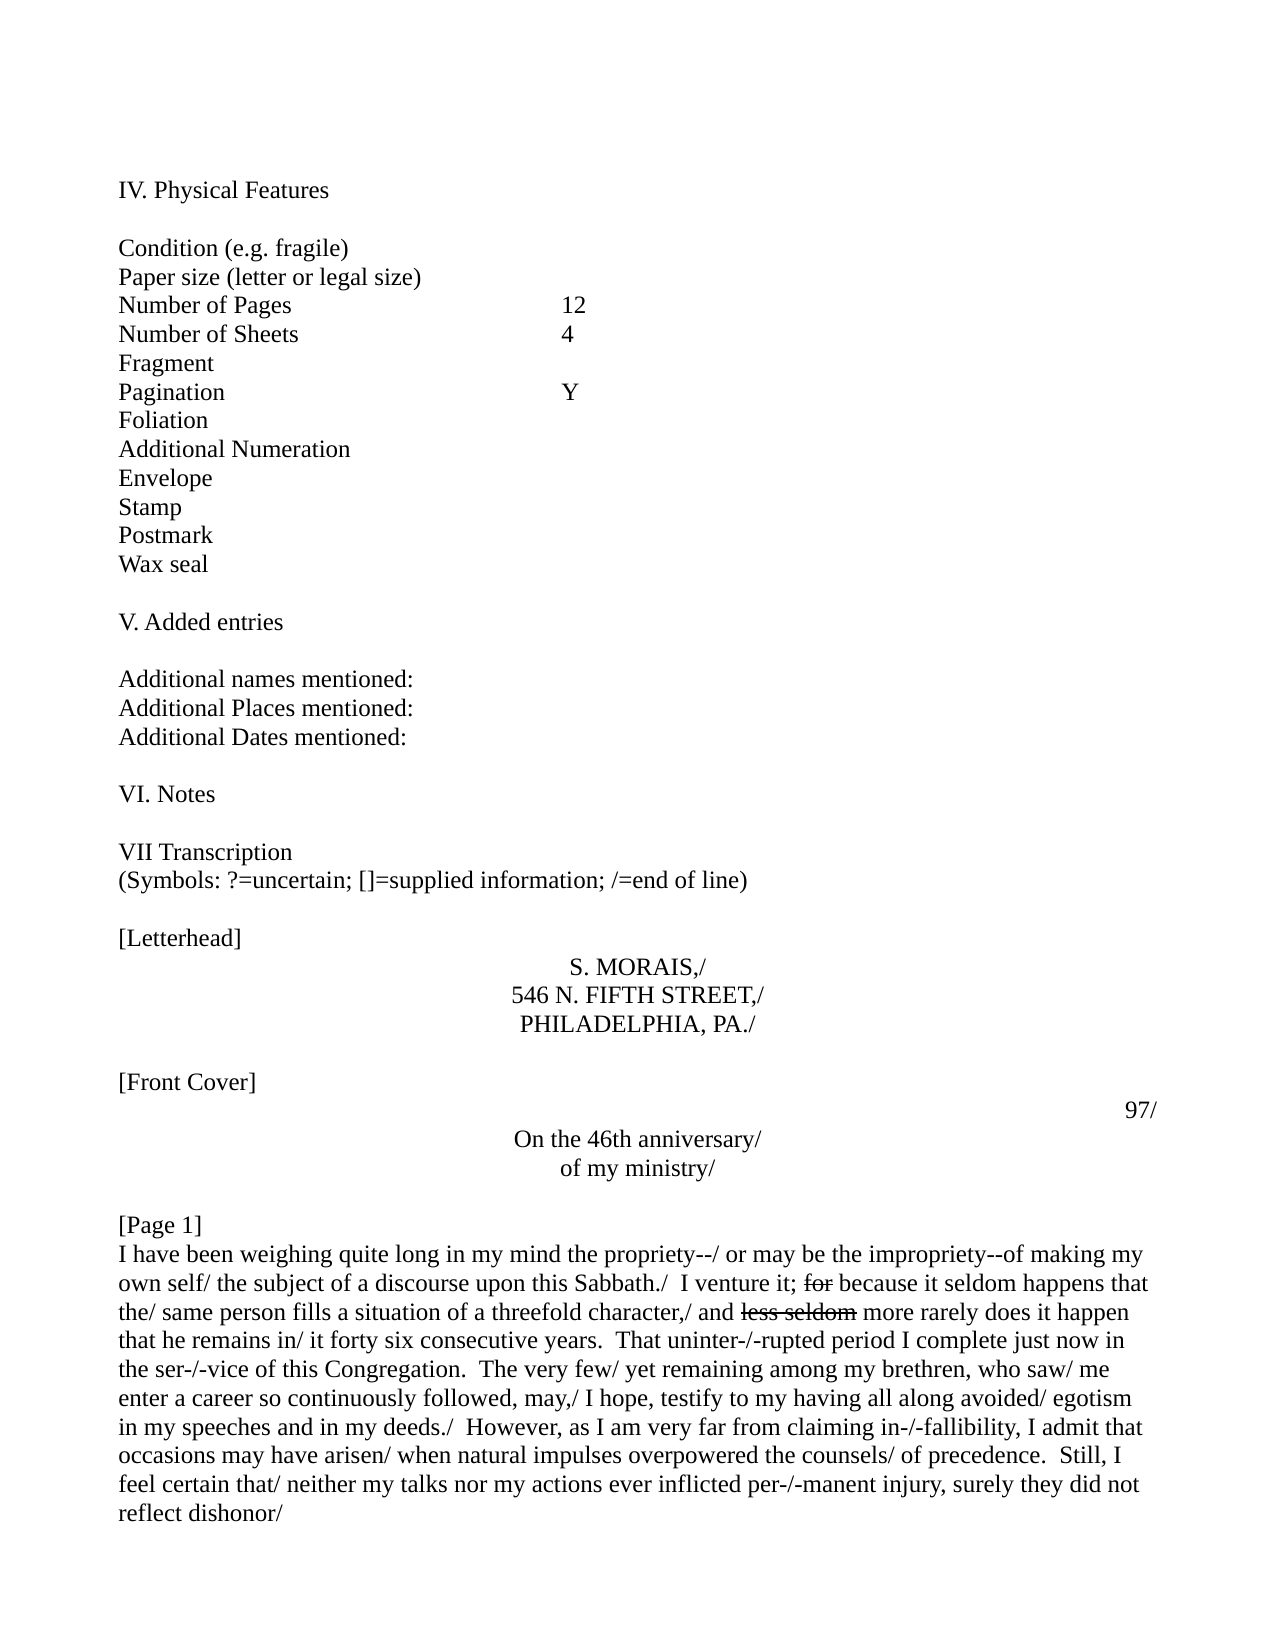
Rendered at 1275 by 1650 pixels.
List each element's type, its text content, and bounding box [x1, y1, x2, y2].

text V. Added entries [118, 607, 1157, 636]
text Fragment [118, 348, 1157, 377]
text Stamp [118, 492, 1157, 521]
text IV. Physical Features [118, 176, 1157, 204]
text On the 46th anniversary/ [118, 1124, 1157, 1153]
text Wax seal [118, 549, 1157, 578]
text 97/ [118, 1096, 1157, 1124]
text I have been weighing quite long in my mind the propriety--/ or may be the impropriety--of making my own self/ the subject of a discourse upon this Sabbath./ I venture it; for because it seldom happens that the/ same person fills a situation of a threefold character,/ and less seldom more rarely does it happen that he remains in/ it forty six consecutive years. That uninter-/-rupted period I complete just now in the ser-/-vice of this Congregation. The very few/ yet remaining among my brethren, who saw/ me enter a career so continuously followed, may,/ I hope, testify to my having all along avoided/ egotism in my speeches and in my deeds./ However, as I am very far from claiming in-/-fallibility, I admit that occasions may have arisen/ when natural impulses overpowered the counsels/ of precedence. Still, I feel certain that/ neither my talks nor my actions ever inflicted per-/-manent injury, surely they did not reflect dishonor/ [118, 1239, 1157, 1527]
text Additional Dates mentioned: [118, 722, 1157, 751]
text Foliation [118, 406, 1157, 434]
text Additional Places mentioned: [118, 693, 1157, 722]
text Paper size (letter or legal size) [118, 262, 1157, 291]
text Envelope [118, 463, 1157, 492]
text (Symbols: ?=uncertain; []=supplied information; /=end of line) [118, 866, 1157, 894]
text [Page 1] [118, 1211, 1157, 1239]
text Postma rk [118, 521, 1157, 549]
text 546 N. FIFTH STREET,/ [118, 981, 1157, 1009]
text [Letterhead] [118, 923, 1157, 952]
text of my ministry/ [118, 1153, 1157, 1182]
text Additional Numeration [118, 434, 1157, 463]
text VII Transcription [118, 837, 1157, 866]
text [Front Cover] [118, 1067, 1157, 1096]
text Number of Pages 12 [118, 291, 1157, 319]
text PHILADELPHIA, PA./ [118, 1009, 1157, 1038]
text VI. Notes [118, 779, 1157, 808]
text S. MORAIS,/ [118, 952, 1157, 981]
text Additional names mentioned: [118, 664, 1157, 693]
text Number of Sheets 4 [118, 319, 1157, 348]
text Pagination Y [118, 377, 1157, 406]
text Condition (e.g. fragile) [118, 233, 1157, 262]
